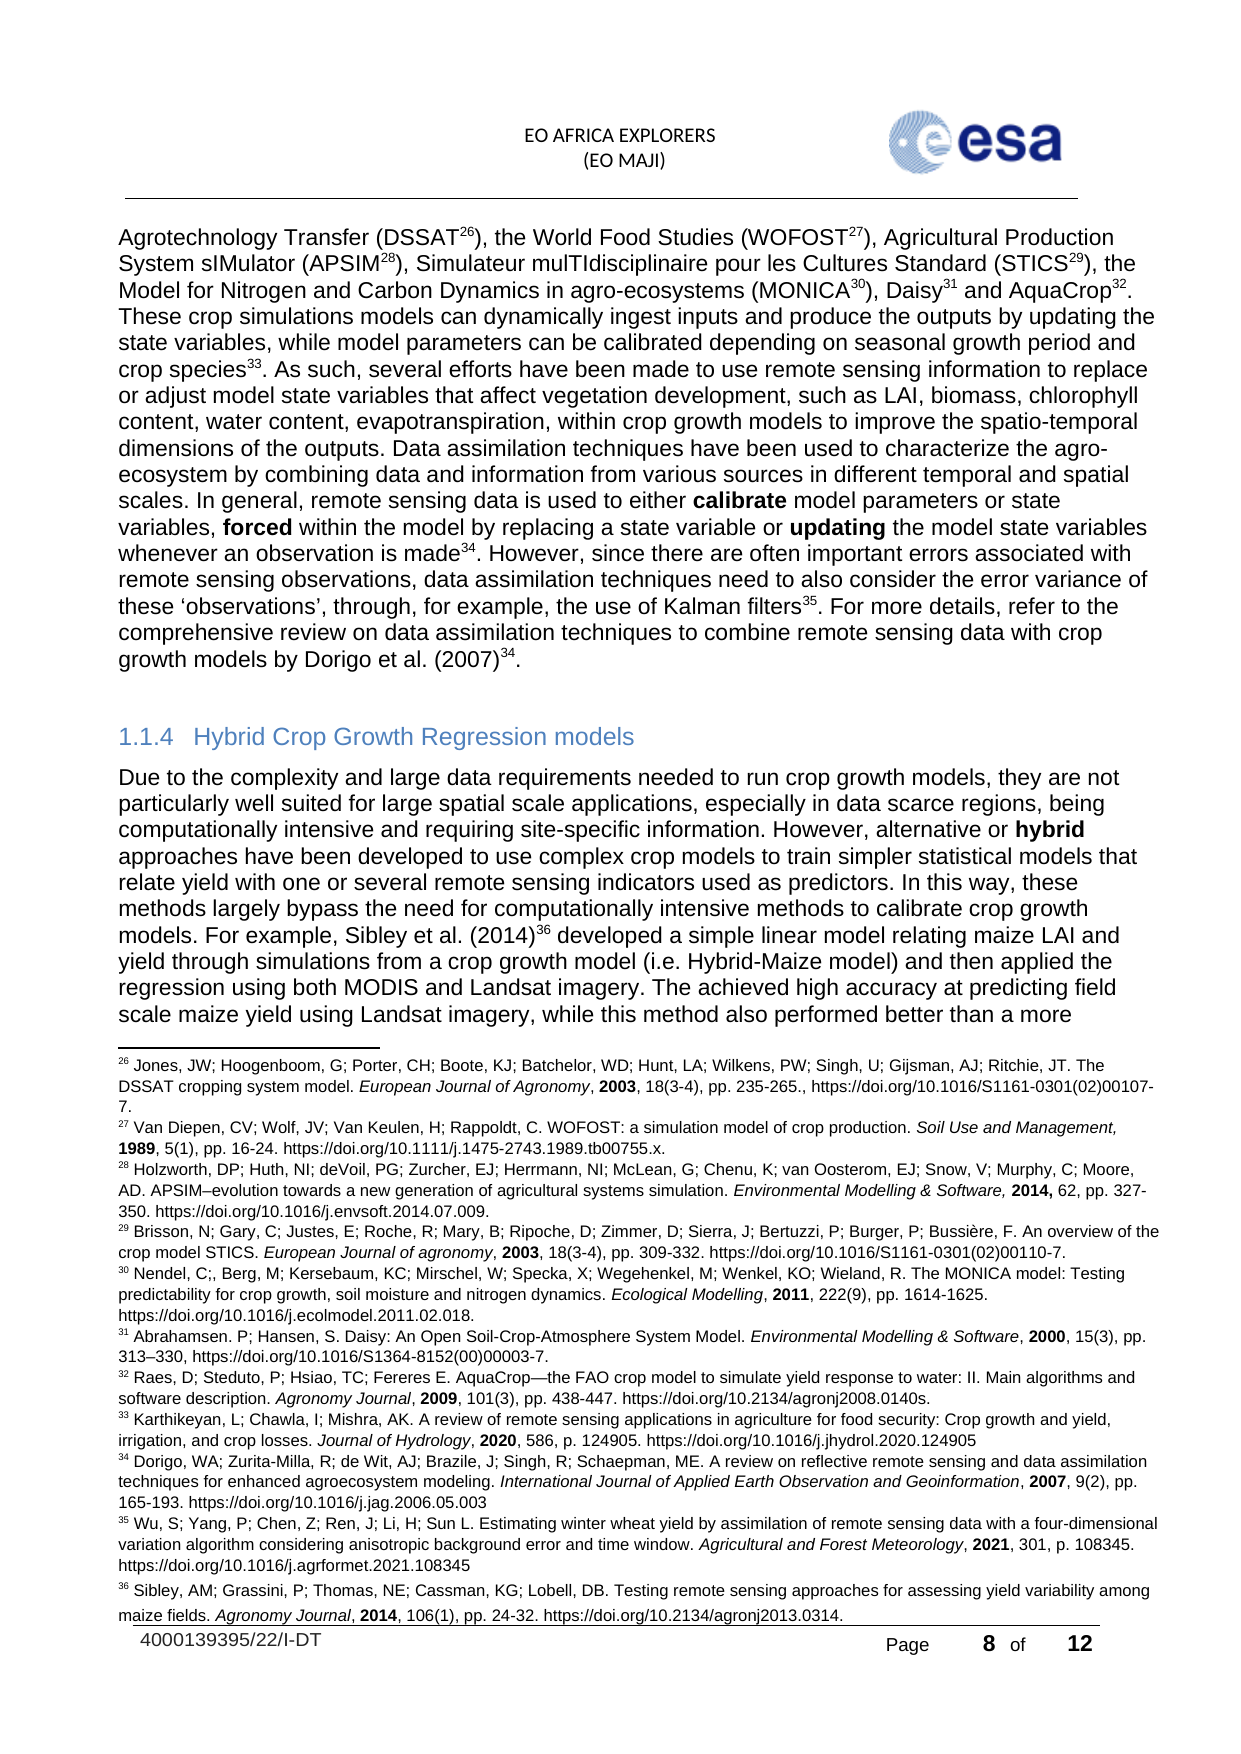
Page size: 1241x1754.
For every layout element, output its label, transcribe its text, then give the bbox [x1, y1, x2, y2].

text Wu, S; Yang, P; Chen, Z; Ren, J; Li, H; Sun L. Estimating winter wheat yield by assimilation of remote sensing data with a four-dimensional variation algorithm considering anisotropic background error and time window. Agricultural and Forest Meteorology, 2021, 301, p. 108345. https://doi.org/10.1016/j.agrformet.2021.108345 [118, 1512, 1161, 1575]
text Holzworth, DP; Huth, NI; deVoil, PG; Zurcher, EJ; Herrmann, NI; McLean, G; Chenu, K; van Oosterom, EJ; Snow, V; Murphy, C; Moore, AD. APSIM–evolution towards a new generation of agricultural systems simulation. Environmental Modelling & Software, 2014, 62, pp. 327-350. https://doi.org/10.1016/j.envsoft.2014.07.009. [118, 1158, 1161, 1221]
text Van Diepen, CV; Wolf, JV; Van Keulen, H; Rappoldt, C. WOFOST: a simulation model of crop production. Soil Use and Management, 1989, 5(1), pp. 16-24. https://doi.org/10.1111/j.1475-2743.1989.tb00755.x. [118, 1116, 1161, 1158]
text Due to the complexity and large data requirements needed to run crop growth models, they are not particularly well suited for large spatial scale applications, especially in data scarce regions, being computationally intensive and requiring site-specific information. However, alternative or hybrid approaches have been developed to use complex crop models to train simpler statistical models that relate yield with one or several remote sensing indicators used as predictors. In this way, these methods largely bypass the need for computationally intensive methods to calibrate crop growth models. For example, Sibley et al. (2014) developed a simple linear model relating maize LAI and yield through simulations from a crop growth model (i.e. Hybrid-Maize model) and then applied the regression using both MODIS and Landsat imagery. The achieved high accuracy at predicting field scale maize yield using Landsat imagery, while this method also performed better than a more [118, 763, 1161, 1027]
text Nendel, C;, Berg, M; Kersebaum, KC; Mirschel, W; Specka, X; Wegehenkel, M; Wenkel, KO; Wieland, R. The MONICA model: Testing predictability for crop growth, soil moisture and nitrogen dynamics. Ecological Modelling, 2011, 222(9), pp. 1614-1625. https://doi.org/10.1016/j.ecolmodel.2011.02.018. [118, 1262, 1161, 1325]
text Raes, D; Steduto, P; Hsiao, TC; Fereres E. AquaCrop—the FAO crop model to simulate yield response to water: II. Main algorithms and software description. Agronomy Journal, 2009, 101(3), pp. 438-447. https://doi.org/10.2134/agronj2008.0140s. [118, 1366, 1161, 1408]
text Dorigo, WA; Zurita-Milla, R; de Wit, AJ; Brazile, J; Singh, R; Schaepman, ME. A review on reflective remote sensing and data assimilation techniques for enhanced agroecosystem modeling. International Journal of Applied Earth Observation and Geoinformation, 2007, 9(2), pp. 165-193. https://doi.org/10.1016/j.jag.2006.05.003 [118, 1450, 1161, 1512]
text Brisson, N; Gary, C; Justes, E; Roche, R; Mary, B; Ripoche, D; Zimmer, D; Sierra, J; Bertuzzi, P; Burger, P; Bussière, F. An overview of the crop model STICS. European Journal of agronomy, 2003, 18(3-4), pp. 309-332. https://doi.org/10.1016/S1161-0301(02)00110-7. [118, 1221, 1161, 1262]
text Karthikeyan, L; Chawla, I; Mishra, AK. A review of remote sensing applications in agriculture for food security: Crop growth and yield, irrigation, and crop losses. Journal of Hydrology, 2020, 586, p. 124905. https://doi.org/10.1016/j.jhydrol.2020.124905 [118, 1408, 1161, 1450]
text Sibley, AM; Grassini, P; Thomas, NE; Cassman, KG; Lobell, DB. Testing remote sensing approaches for assessing yield variability among maize fields. Agronomy Journal, 2014, 106(1), pp. 24-32. https://doi.org/10.2134/agronj2013.0314. [118, 1575, 1161, 1625]
text Abrahamsen. P; Hansen, S. Daisy: An Open Soil-Crop-Atmosphere System Model. Environmental Modelling & Software, 2000, 15(3), pp. 313–330, https://doi.org/10.1016/S1364-8152(00)00003-7. [118, 1325, 1161, 1366]
picture [889, 106, 1062, 180]
text Jones, JW; Hoogenboom, G; Porter, CH; Boote, KJ; Batchelor, WD; Hunt, LA; Wilkens, PW; Singh, U; Gijsman, AJ; Ritchie, JT. The DSSAT cropping system model. European Journal of Agronomy, 2003, 18(3-4), pp. 235-265., https://doi.org/10.1016/S1161-0301(02)00107-7. [118, 1054, 1161, 1116]
text Agrotechnology Transfer (DSSAT), the World Food Studies (WOFOST), Agricultural Production System sIMulator (APSIM), Simulateur mulTIdisciplinaire pour les Cultures Standard (STICS), the Model for Nitrogen and Carbon Dynamics in agro-ecosystems (MONICA), Daisy and AquaCrop. These crop simulations models can dynamically ingest inputs and produce the outputs by updating the state variables, while model parameters can be calibrated depending on seasonal growth period and crop species. As such, several efforts have been made to use remote sensing information to replace or adjust model state variables that affect vegetation development, such as LAI, biomass, chlorophyll content, water content, evapotranspiration, within crop growth models to improve the spatio-temporal dimensions of the outputs. Data assimilation techniques have been used to characterize the agro-ecosystem by combining data and information from various sources in different temporal and spatial scales. In general, remote sensing data is used to either calibrate model parameters or state variables, forced within the model by replacing a state variable or updating the model state variables whenever an observation is made. However, since there are often important errors associated with remote sensing observations, data assimilation techniques need to also consider the error variance of these ‘observations’, through, for example, the use of Kalman filters. For more details, refer to the comprehensive review on data assimilation techniques to combine remote sensing data with crop growth models by Dorigo et al. (2007)34. [118, 224, 1161, 672]
subtitle Hybrid Crop Growth Regression models [118, 722, 1161, 751]
